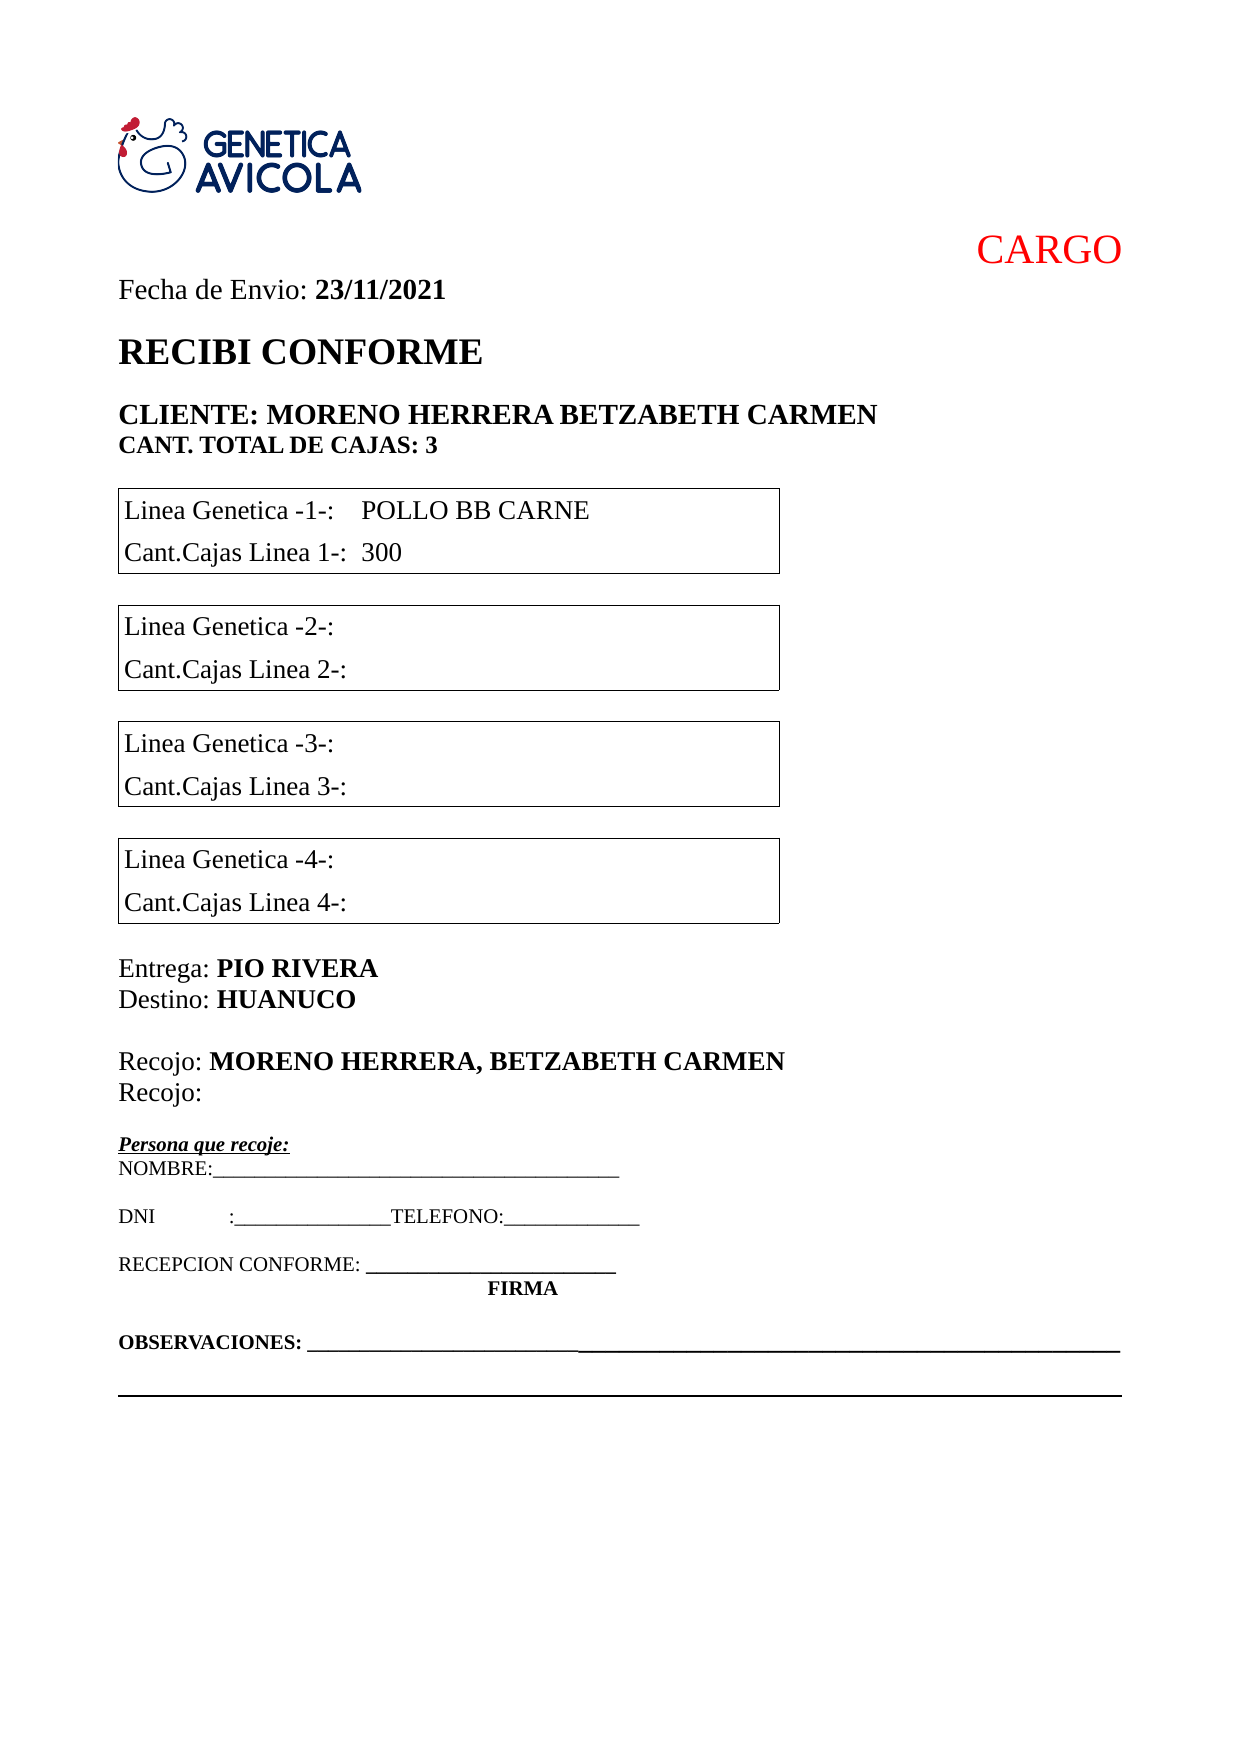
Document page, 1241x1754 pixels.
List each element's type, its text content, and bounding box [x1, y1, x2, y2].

text RECIBI CONFORME [118, 330, 1122, 373]
table_cell [356, 880, 779, 923]
table_header Linea Genetica -1-: [119, 489, 356, 531]
text RECEPCION CONFORME: ________________________ [118, 1252, 1122, 1276]
table_cell 300 [356, 531, 779, 573]
text FIRMA [118, 1276, 1122, 1300]
table_cell [356, 574, 779, 604]
table_cell [356, 606, 779, 647]
picture [117, 117, 362, 193]
table_cell Linea Genetica -2-: [119, 606, 356, 647]
table_cell [356, 647, 779, 690]
table_cell Linea Genetica -3-: [119, 722, 356, 764]
text Recojo: [118, 1076, 1122, 1108]
table_header POLLO BB CARNE [356, 489, 779, 531]
table_cell Cant.Cajas Linea 3-: [119, 764, 356, 806]
text OBSERVACIONES: __________________________________________________________________ [118, 1324, 1122, 1355]
table_cell Cant.Cajas Linea 4-: [119, 880, 356, 923]
text Recojo: MORENO HERRERA, BETZABETH CARMEN [118, 1045, 1122, 1076]
table_cell [356, 691, 779, 721]
text NOMBRE:_______________________________________ [118, 1156, 1122, 1180]
table_cell [356, 722, 779, 764]
text Persona que recoje: [118, 1132, 1122, 1156]
text CLIENTE: MORENO HERRERA BETZABETH CARMEN [118, 397, 1122, 431]
table_cell Cant.Cajas Linea 2-: [119, 647, 356, 690]
table_cell [356, 839, 779, 880]
table_cell [356, 807, 779, 838]
table_cell [118, 807, 356, 838]
text Destino: HUANUCO [118, 983, 1122, 1014]
text CARGO [118, 224, 1122, 272]
table_cell [118, 574, 356, 604]
table_cell Cant.Cajas Linea 1-: [119, 531, 356, 573]
text Fecha de Envio: 23/11/2021 [118, 272, 1122, 306]
text DNI :_______________TELEFONO:_____________ [118, 1204, 1122, 1228]
table_cell Linea Genetica -4-: [119, 839, 356, 880]
text CANT. TOTAL DE CAJAS: 3 [118, 431, 1122, 459]
text Entrega: PIO RIVERA [118, 952, 1122, 983]
table_cell [356, 764, 779, 806]
table_cell [118, 691, 356, 721]
